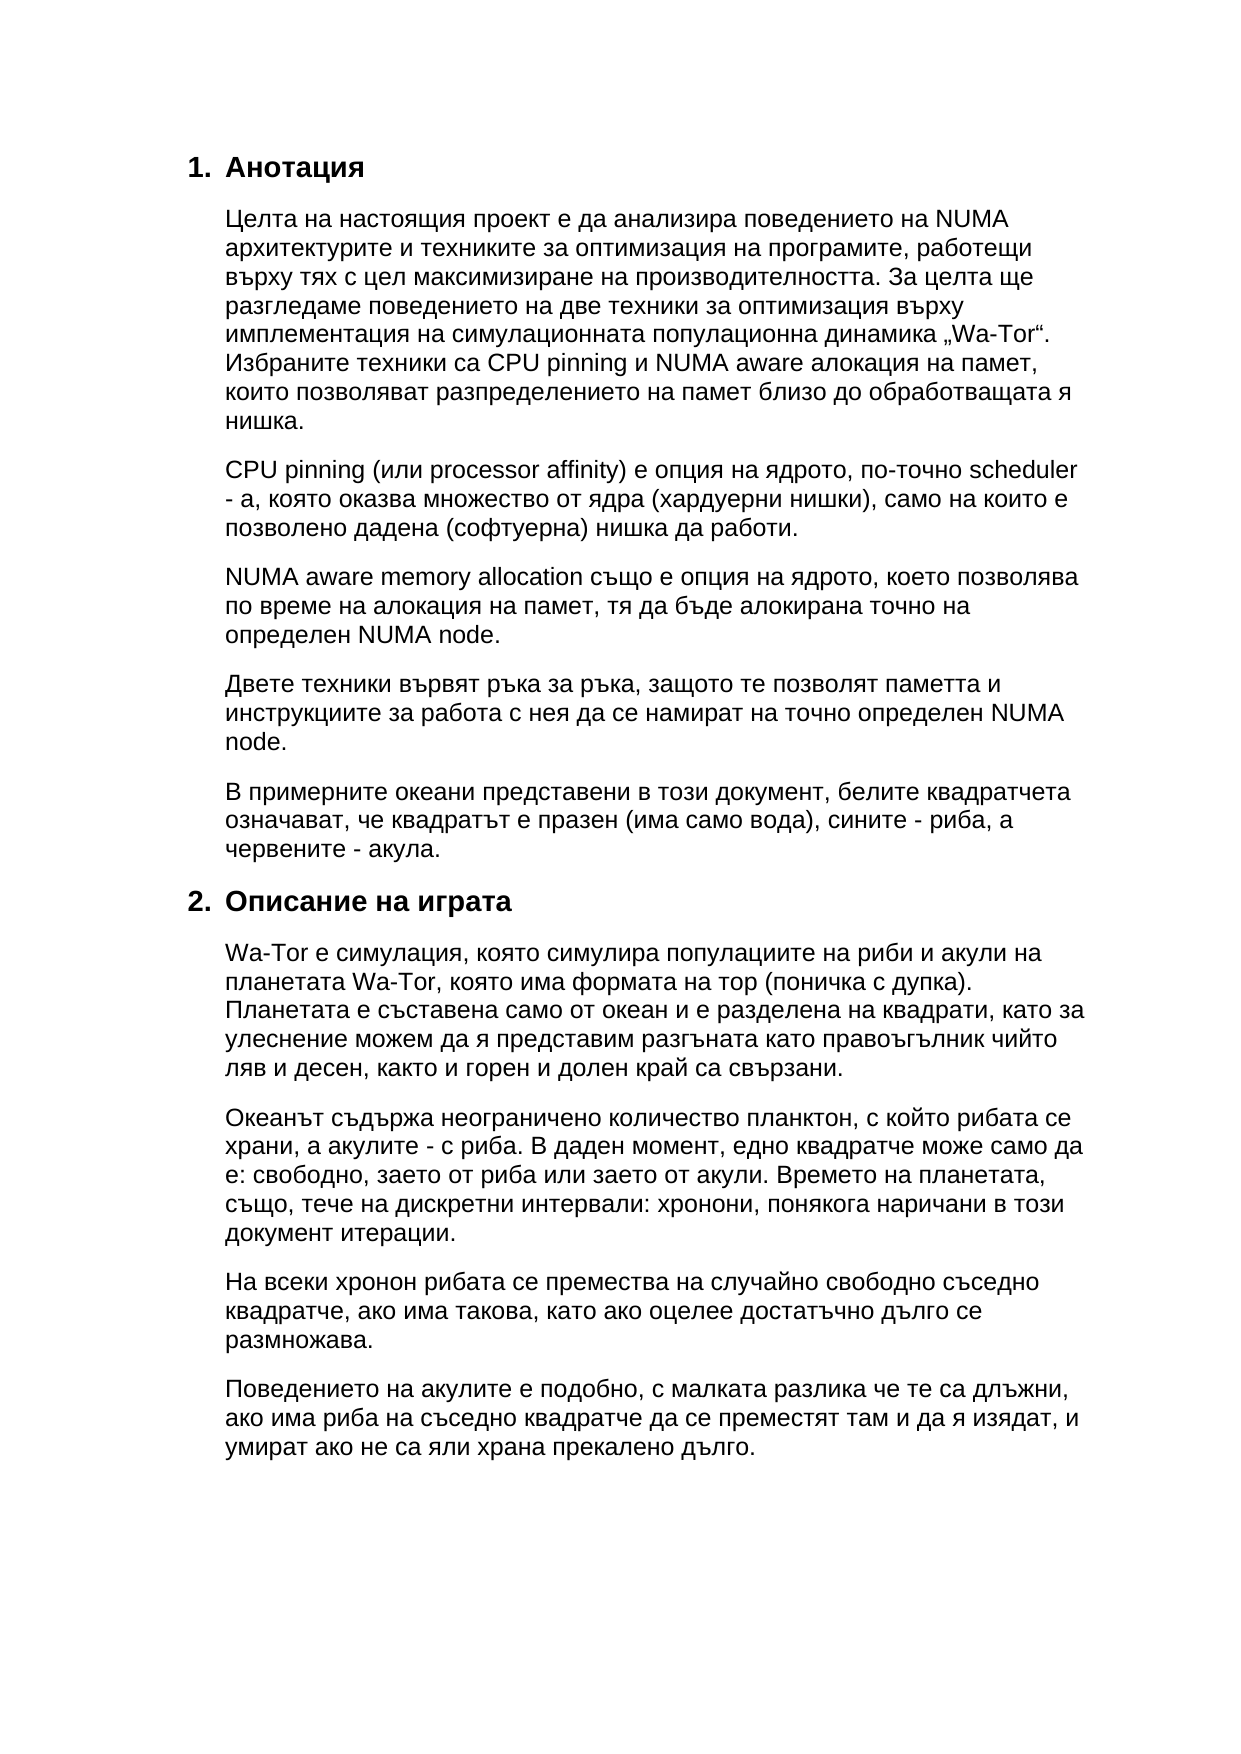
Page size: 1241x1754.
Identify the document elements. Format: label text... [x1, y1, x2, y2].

list Анотация [187, 150, 1090, 183]
text Поведението на акулите е подобно, с малката разлика че те са длъжни, ако има риба на съседно квадратче да се преместят там и да я изядат, и умират ако не са яли храна прекалено дълго. [225, 1374, 1090, 1460]
text NUMA aware memory allocation също е опция на ядрото, което позволява по време на алокация на памет, тя да бъде алокирана точно на определен NUMA node. [225, 562, 1090, 648]
text CPU pinning (или processor affinity) е опция на ядрото, по-точно scheduler - a, която оказва множество от ядра (хардуерни нишки), само на които е позволено дадена (софтуерна) нишка да работи. [225, 455, 1090, 541]
list Описание на играта [187, 883, 1090, 917]
text В примерните океани представени в този документ, белите квадратчета означават, че квадратът е празен (има само вода), сините - риба, а червените - акула. [225, 776, 1090, 863]
text Wa-Tor е симулация, която симулира популациите на риби и акули на планетата Wa-Tor, която има формата на тор (поничка с дупка). Планетата е съставена само от океан и е разделена на квадрати, като за улеснение можем да я представим разгъната като правоъгълник чийто ляв и десен, както и горен и долен край са свързани. [225, 938, 1090, 1082]
text Целта на настоящия проект е да анализира поведението на NUMA архитектурите и техниките за оптимизация на програмите, работещи върху тях с цел максимизиране на производителността. За целта ще разгледаме поведението на две техники за оптимизация върху имплементация на симулационната популационна динамика „Wa-Tor“. Избраните техники са CPU pinning и NUMA aware алокация на памет, които позволяват разпределението на памет близо до обработващата я нишка. [225, 204, 1090, 434]
text Двете техники вървят ръка за ръка, защото те позволят паметта и инструкциите за работа с нея да се намират на точно определен NUMA node. [225, 669, 1090, 756]
text Океанът съдържа неограничено количество планктон, с който рибата се храни, а акулите - с риба. В даден момент, едно квадратче може само да е: свободно, заето от риба или заето от акули. Времето на планетата, също, тече на дискретни интервали: хронони, понякога наричани в този документ итерации. [225, 1102, 1090, 1246]
text На всеки хронон рибата се премества на случайно свободно съседно квадратче, ако има такова, като ако оцелее достатъчно дълго се размножава. [225, 1267, 1090, 1353]
